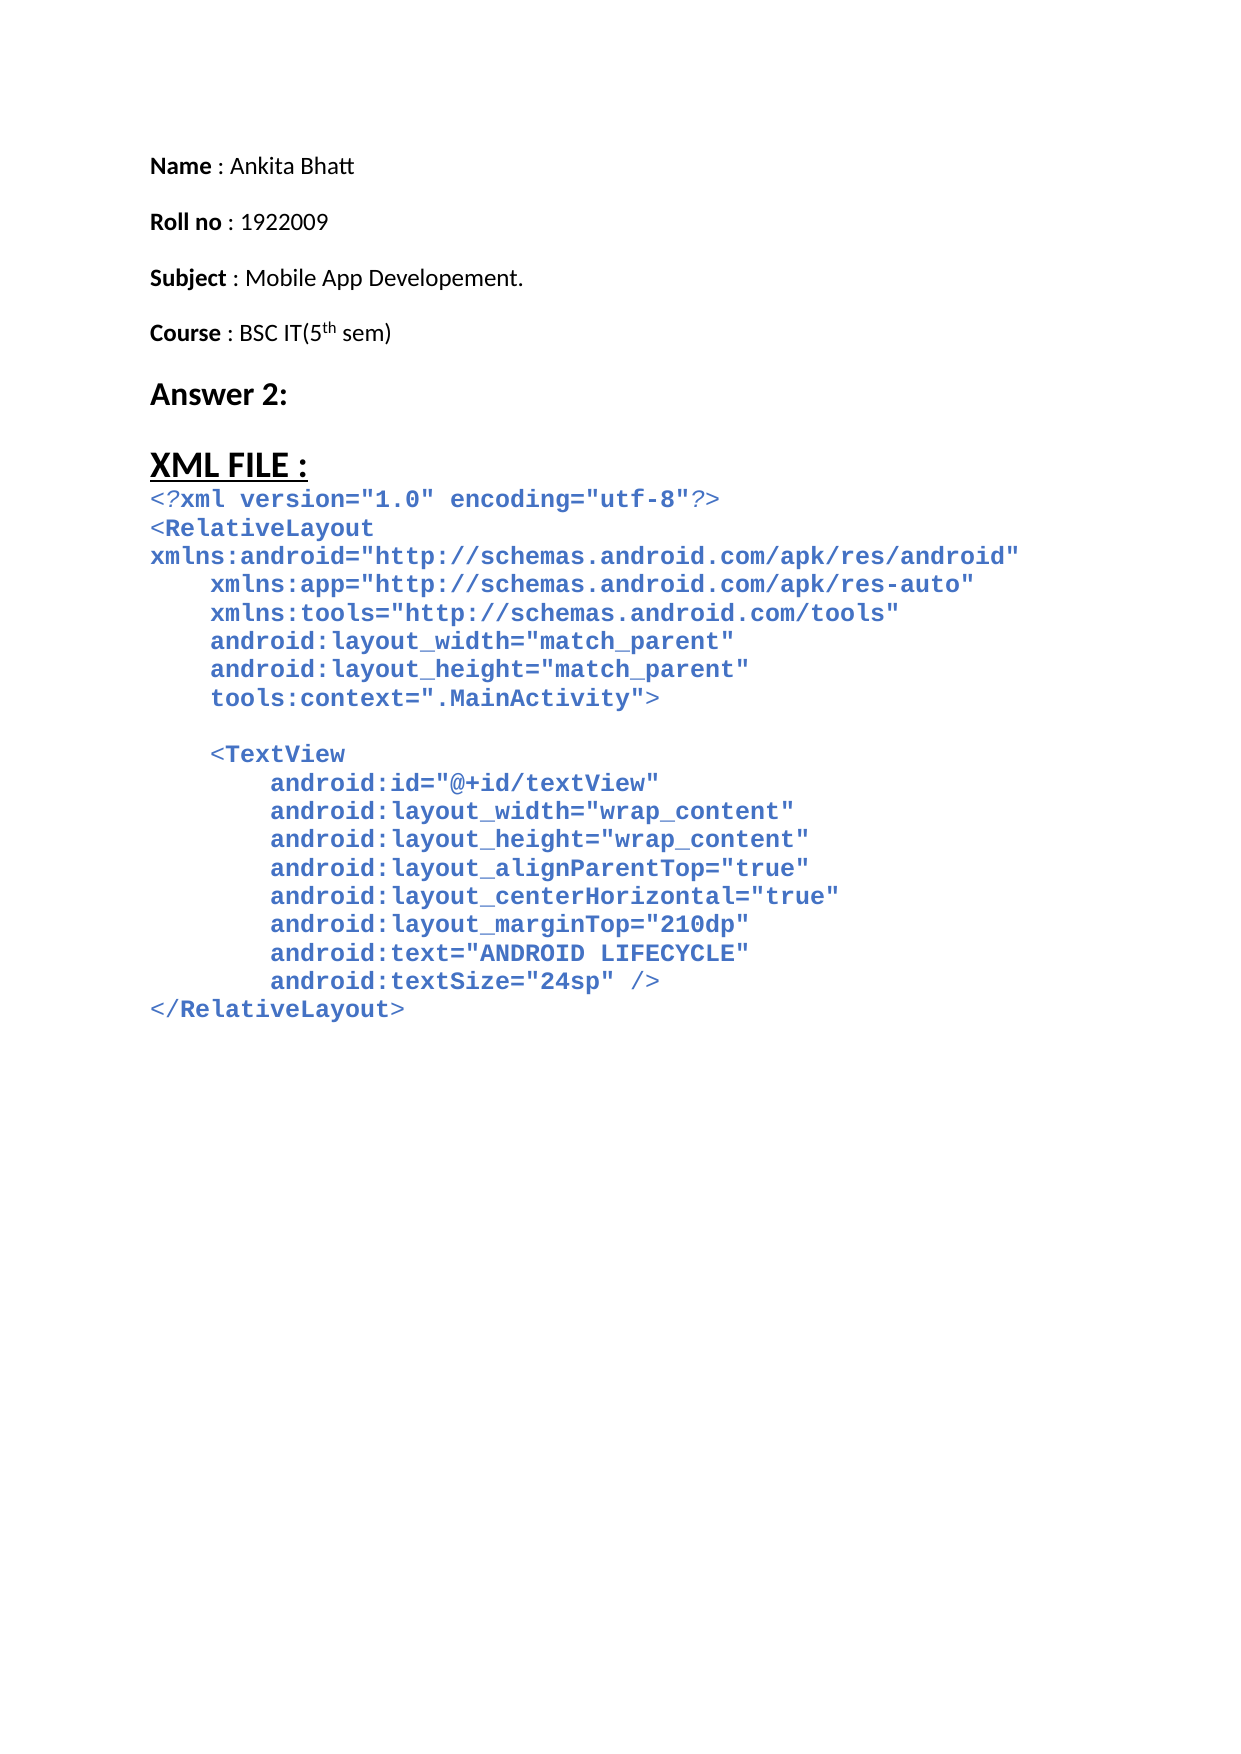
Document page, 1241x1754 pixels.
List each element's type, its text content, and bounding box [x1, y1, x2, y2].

text Name : Ankita Bhatt [150, 150, 1090, 181]
text <?xml version="1.0" encoding="utf-8"?> <RelativeLayout xmlns:android="http://schemas.android.com/apk/res/android" xmlns:app="http://schemas.android.com/apk/res-auto" xmlns:tools="http://schemas.android.com/tools" android:layout_width="match_parent" android:layout_height="match_parent" tools:context=".MainActivity"> <TextView android:id="@+id/textView" android:layout_width="wrap_content" android:layout_height="wrap_content" android:layout_alignParentTop="true" android:layout_centerHorizontal="true" android:layout_marginTop="210dp" android:text="ANDROID LIFECYCLE" android:textSize="24sp" /> </RelativeLayout> [150, 487, 1090, 1025]
text Course : BSC IT(5th sem) [150, 317, 1090, 348]
text Answer 2: [150, 373, 1090, 414]
text Subject : Mobile App Developement. [150, 262, 1090, 292]
text XML FILE : [150, 441, 1090, 487]
text Roll no : 1922009 [150, 206, 1090, 236]
